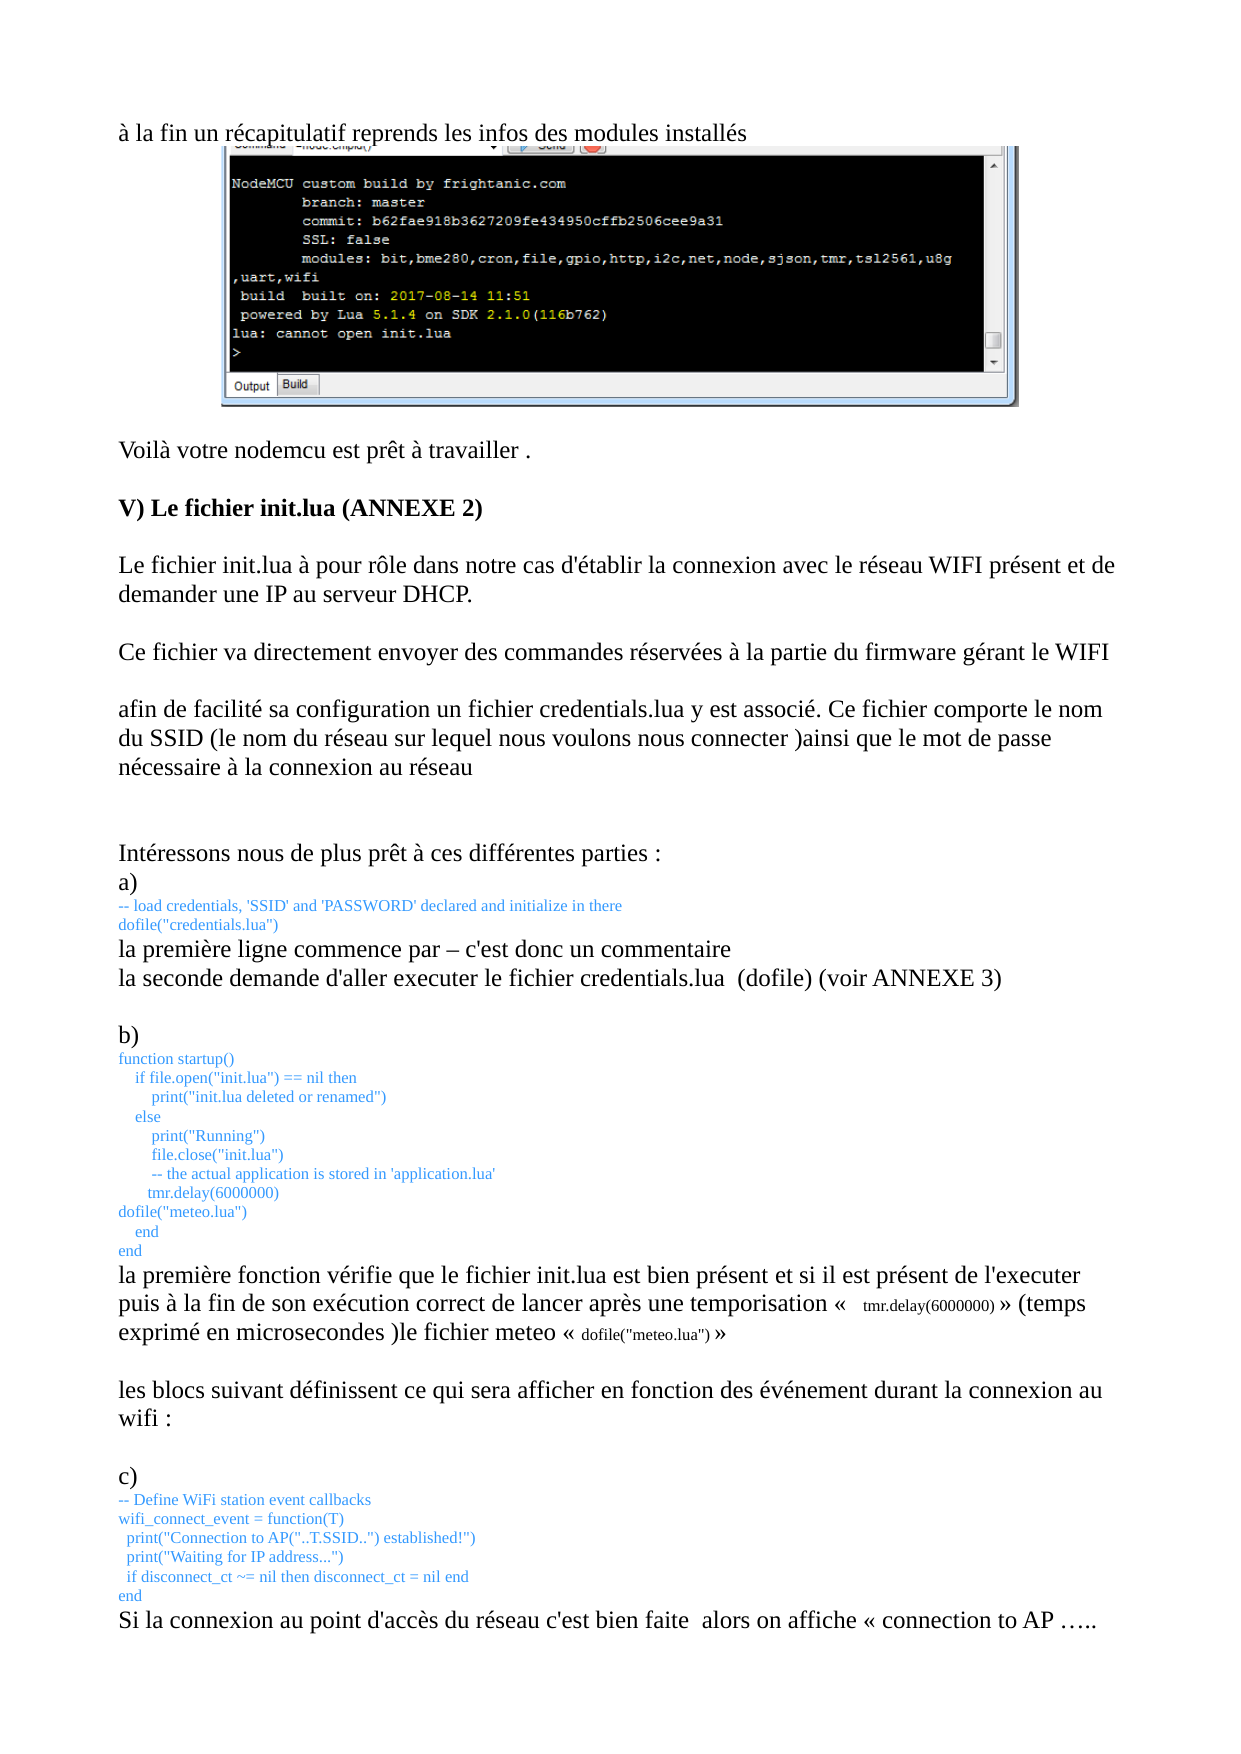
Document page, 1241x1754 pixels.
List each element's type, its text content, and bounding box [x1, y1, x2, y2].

text tmr.delay(6000000) [118, 1183, 1122, 1202]
text wifi_connect_event = function(T) [118, 1509, 1122, 1528]
text Intéressons nous de plus prêt à ces différentes parties : [118, 838, 1122, 867]
text -- the actual application is stored in 'application.lua' [118, 1164, 1122, 1183]
text la seconde demande d'aller executer le fichier credentials.lua (dofile) (voir ANNEXE 3) [118, 963, 1122, 991]
text Voilà votre nodemcu est prêt à travailler . [118, 436, 1122, 464]
text la première ligne commence par – c'est donc un commentaire [118, 934, 1122, 963]
text -- load credentials, 'SSID' and 'PASSWORD' declared and initialize in there [118, 896, 1122, 915]
text à la fin un récapitulatif reprends les infos des modules installés [118, 118, 1122, 147]
text les blocs suivant définissent ce qui sera afficher en fonction des événement durant la connexion au wifi : [118, 1375, 1122, 1432]
text print("Waiting for IP address...") [118, 1547, 1122, 1566]
text a) [118, 867, 1122, 896]
text end [118, 1586, 1122, 1605]
picture [221, 146, 1019, 407]
text Ce fichier va directement envoyer des commandes réservées à la partie du firmware gérant le WIFI afin de facilité sa configuration un fichier credentials.lua y est associé. Ce fichier comporte le nom du SSID (le nom du réseau sur lequel nous voulons nous connecter )ainsi que le mot de passe nécessaire à la connexion au réseau [118, 637, 1122, 781]
text V) Le fichier init.lua (ANNEXE 2) [118, 493, 1122, 522]
text Si la connexion au point d'accès du réseau c'est bien faite alors on affiche « connection to AP ….. [118, 1605, 1122, 1633]
text c) [118, 1461, 1122, 1490]
text if disconnect_ct ~= nil then disconnect_ct = nil end [118, 1566, 1122, 1586]
text function startup() [118, 1049, 1122, 1068]
text dofile("credentials.lua") [118, 915, 1122, 934]
text -- Define WiFi station event callbacks [118, 1490, 1122, 1509]
text end [118, 1241, 1122, 1260]
text else [118, 1106, 1122, 1126]
text dofile("meteo.lua") [118, 1202, 1122, 1221]
text file.close("init.lua") [118, 1145, 1122, 1164]
text end [118, 1221, 1122, 1241]
text b) [118, 1020, 1122, 1049]
text print("Running") [118, 1126, 1122, 1145]
text print("init.lua deleted or renamed") [118, 1087, 1122, 1106]
text Le fichier init.lua à pour rôle dans notre cas d'établir la connexion avec le réseau WIFI présent et de demander une IP au serveur DHCP. [118, 551, 1122, 608]
text if file.open("init.lua") == nil then [118, 1068, 1122, 1087]
text print("Connection to AP("..T.SSID..") established!") [118, 1528, 1122, 1547]
text la première fonction vérifie que le fichier init.lua est bien présent et si il est présent de l'executer puis à la fin de son exécution correct de lancer après une temporisation « tmr.delay(6000000) » (temps exprimé en microsecondes )le fichier meteo « dofile("meteo.lua") » [118, 1260, 1122, 1346]
